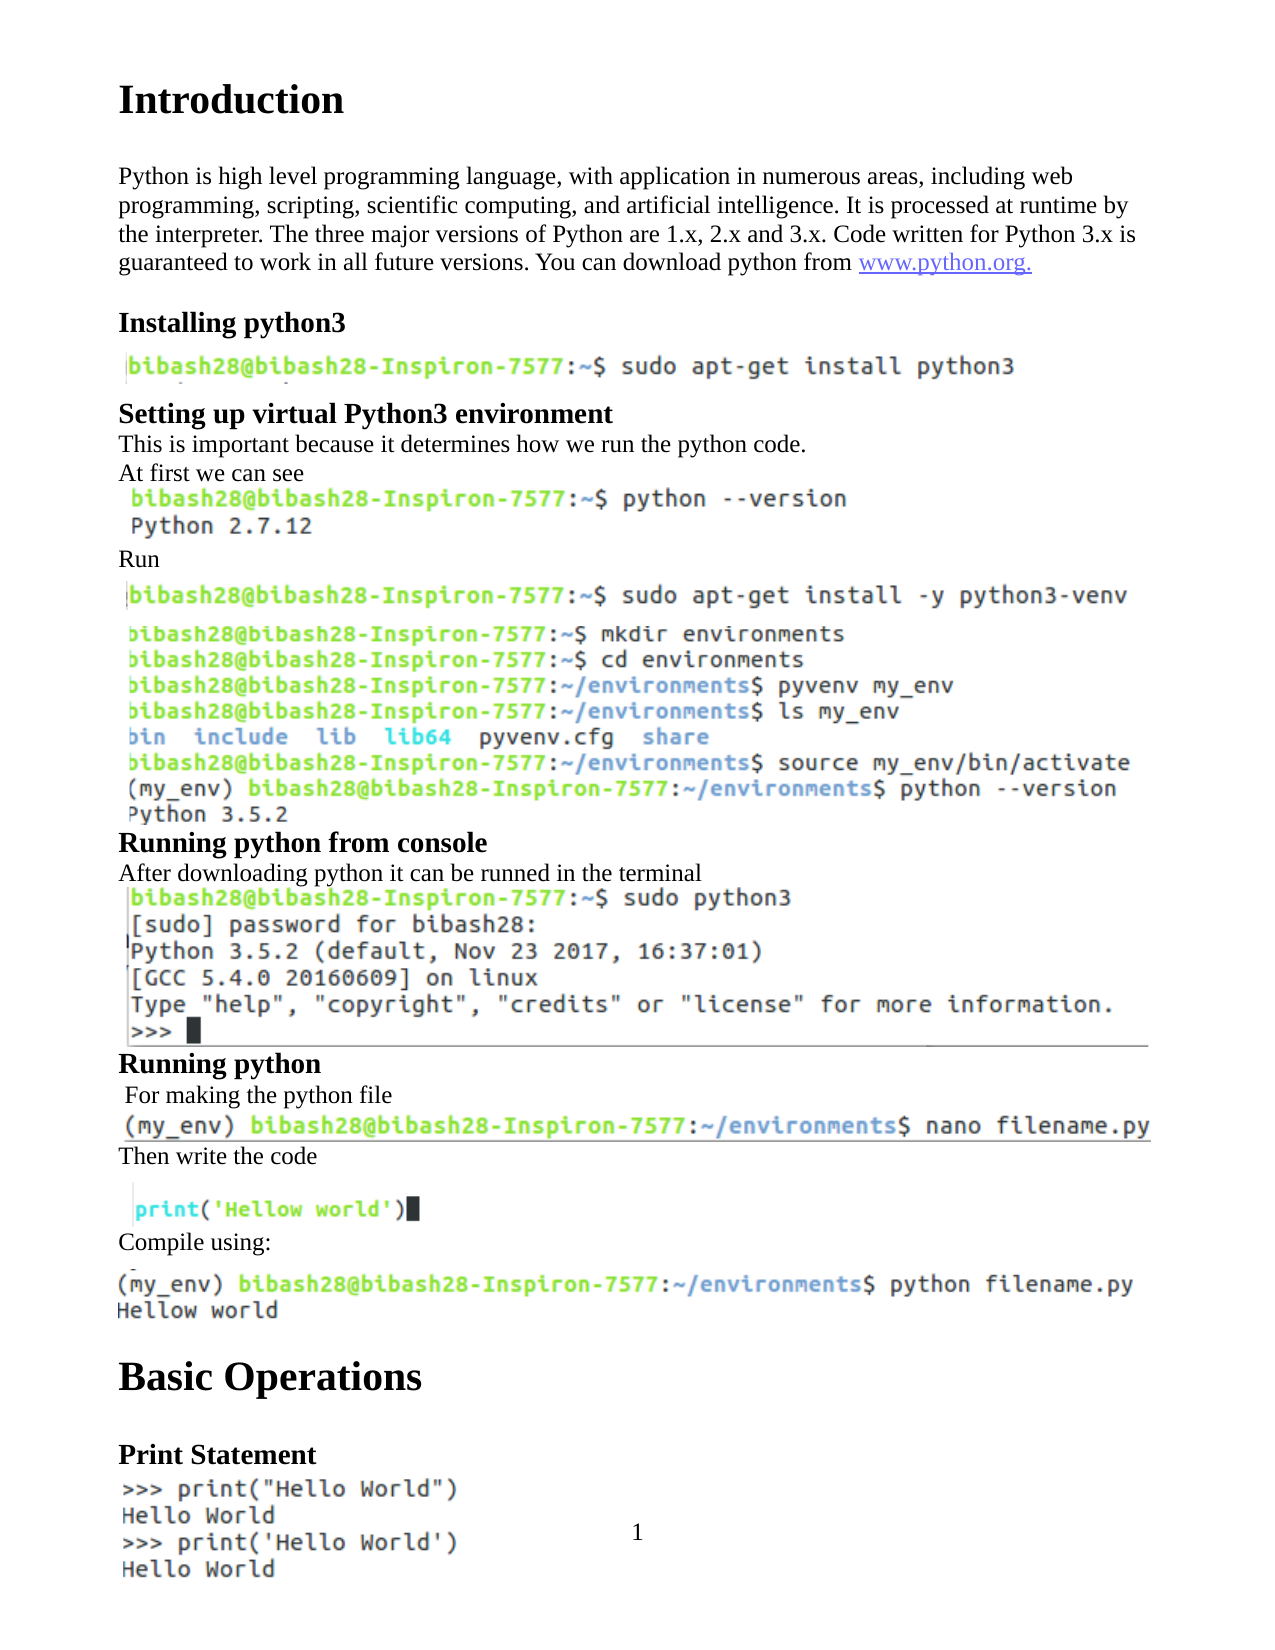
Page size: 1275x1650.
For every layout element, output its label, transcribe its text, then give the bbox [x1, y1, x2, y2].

text Setting up virtual Python3 environment [118, 396, 1157, 429]
text Running python [118, 916, 1157, 1080]
text Basic Operations [118, 1351, 1157, 1399]
text After downloading python it can be runned in the terminal [118, 858, 1157, 887]
text This is important because it determines how we run the python code. [118, 429, 1157, 458]
text At first we can see [118, 458, 1157, 487]
text Introduction [118, 75, 1157, 123]
text Installing python3 [118, 305, 1157, 338]
text Print Statement [118, 1437, 1157, 1471]
text For making the python file [118, 1080, 1157, 1109]
text Python is high level programming language, with application in numerous areas, including web programming, scripting, scientific computing, and artificial intelligence. It is processed at runtime by the interpreter. The three major versions of Python are 1.x, 2.x and 3.x. Code written for Python 3.x is guaranteed to work in all future versions. You can download python from www.python.org. [118, 161, 1157, 276]
text Then write the code [118, 1138, 1157, 1170]
text Running python from console [118, 602, 1157, 858]
text Compile using: [118, 1199, 1157, 1255]
text Run [118, 544, 1157, 573]
